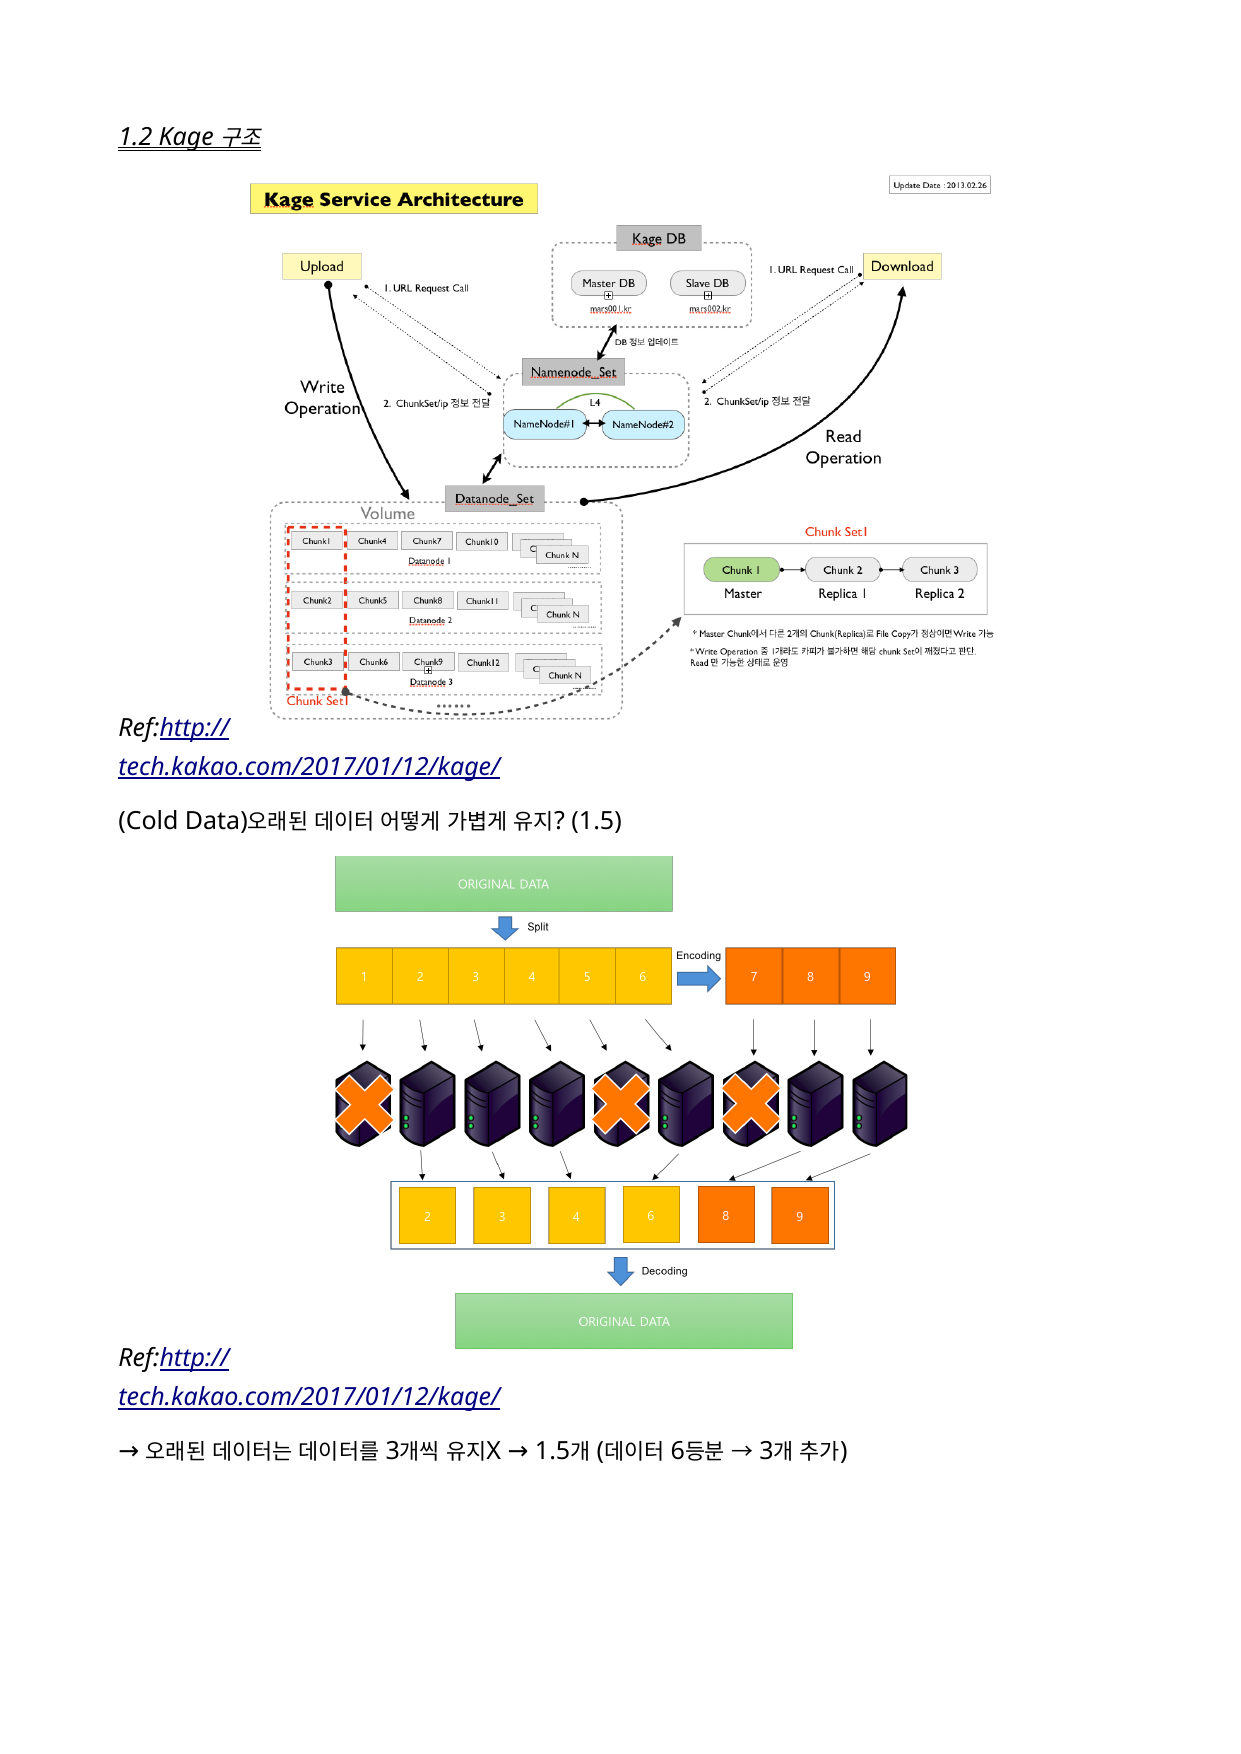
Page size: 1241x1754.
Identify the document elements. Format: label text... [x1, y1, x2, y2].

text Ref:http://tech.kakao.com/2017/01/12/kage/ [118, 1340, 1122, 1413]
text → 오래된 데이터는 데이터를 3개씩 유지X → 1.5개 (데이터 6등분 → 3개 추가) [118, 1433, 1122, 1467]
picture [333, 856, 908, 1349]
text 1.2 Kage 구조 [118, 118, 1122, 152]
text Ref:http://tech.kakao.com/2017/01/12/kage/ [118, 709, 1122, 783]
picture [239, 171, 1002, 729]
text (Cold Data)오래된 데이터 어떻게 가볍게 유지? (1.5) [118, 802, 1122, 836]
